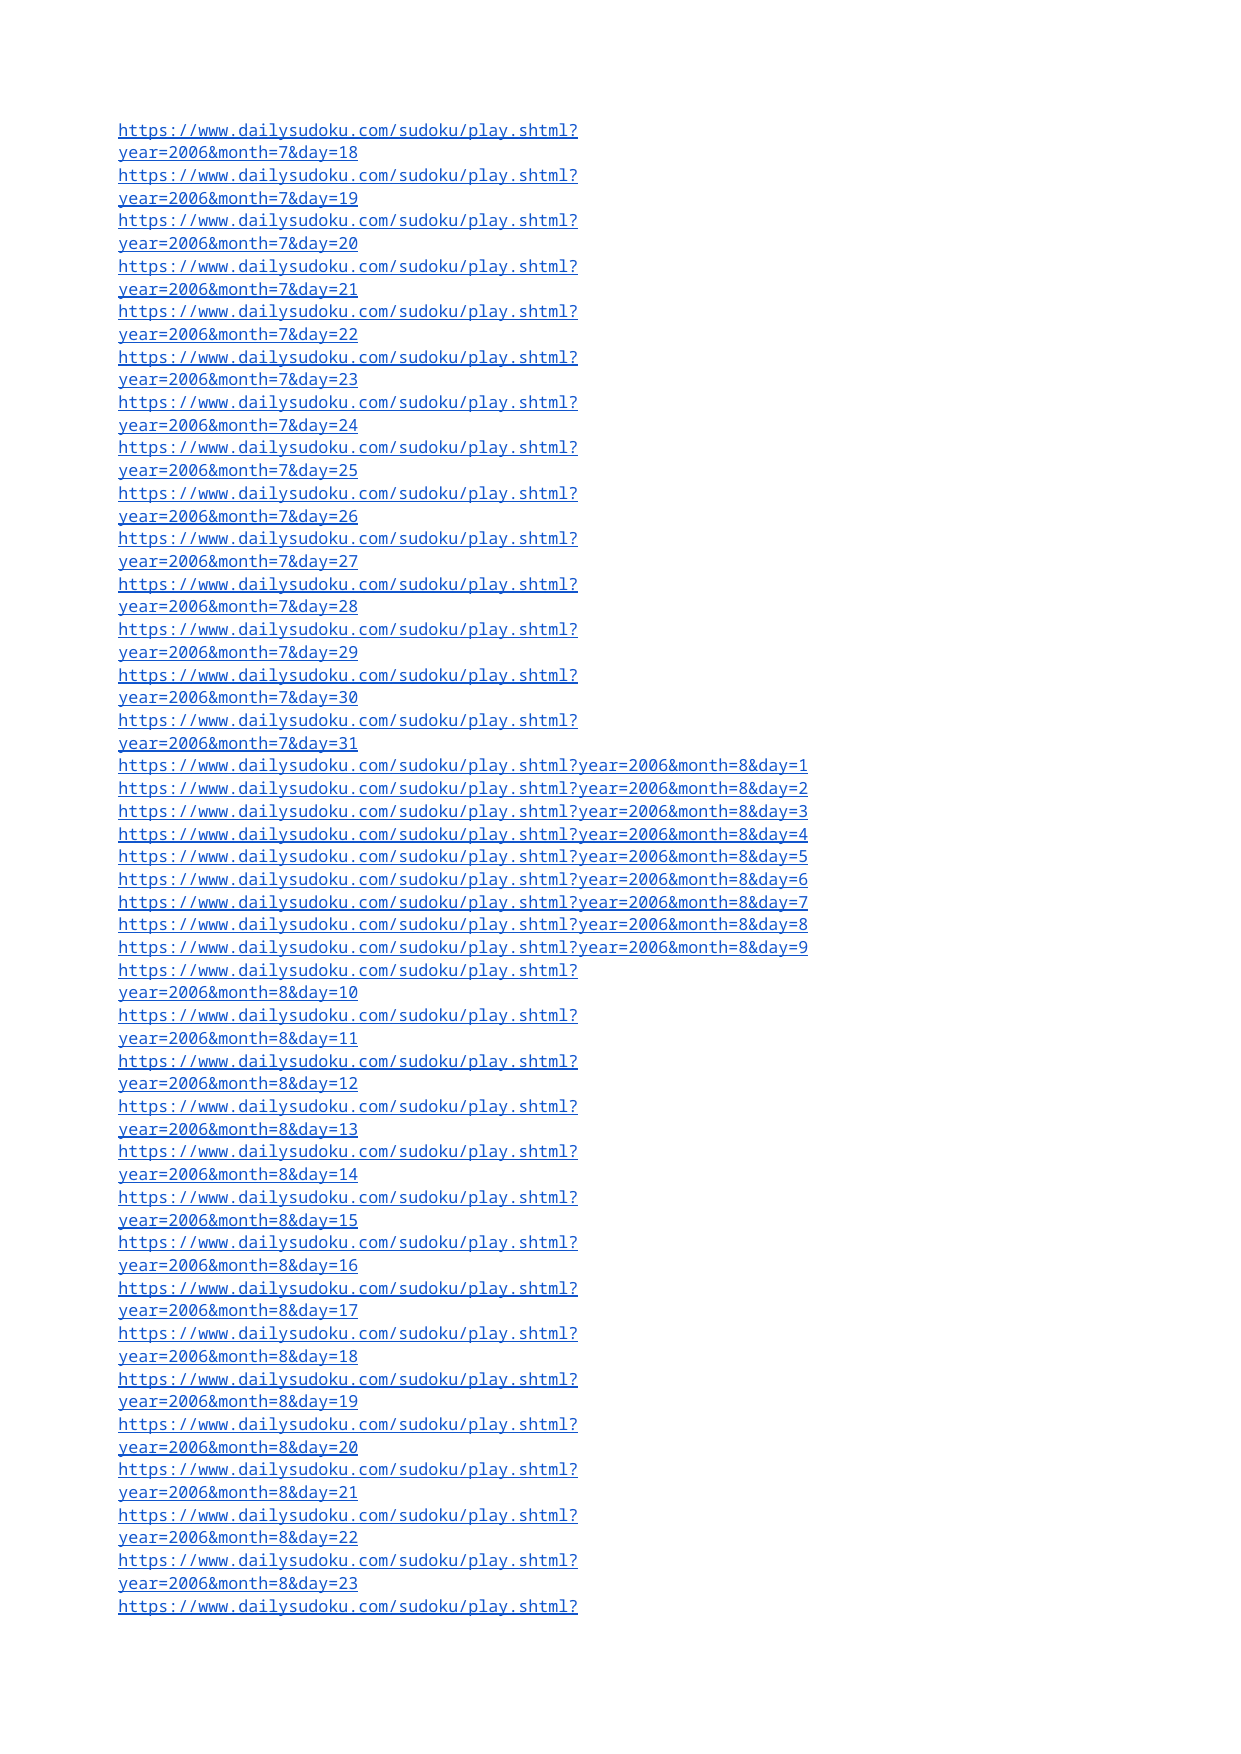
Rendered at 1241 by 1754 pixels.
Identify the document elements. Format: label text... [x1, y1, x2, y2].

table_cell https://www.dailysudoku.com/sudoku/play.shtml?year=2006&month=8&day=12 [118, 1049, 812, 1094]
table_cell https://www.dailysudoku.com/sudoku/play.shtml?year=2006&month=7&day=18 [118, 118, 812, 163]
table_cell https://www.dailysudoku.com/sudoku/play.shtml?year=2006&month=8&day=14 [118, 1140, 812, 1185]
table_cell https://www.dailysudoku.com/sudoku/play.shtml?year=2006&month=8&day=1 [118, 754, 812, 777]
table_cell https://www.dailysudoku.com/sudoku/play.shtml?year=2006&month=7&day=19 [118, 164, 812, 209]
table_cell https://www.dailysudoku.com/sudoku/play.shtml?year=2006&month=8&day=22 [118, 1503, 812, 1549]
table_cell https://www.dailysudoku.com/sudoku/play.shtml?year=2006&month=8&day=9 [118, 936, 812, 958]
table_cell https://www.dailysudoku.com/sudoku/play.shtml?year=2006&month=7&day=24 [118, 391, 812, 436]
table_cell https://www.dailysudoku.com/sudoku/play.shtml?year=2006&month=7&day=23 [118, 345, 812, 391]
table_cell https://www.dailysudoku.com/sudoku/play.shtml?year=2006&month=8&day=11 [118, 1004, 812, 1049]
table_cell https://www.dailysudoku.com/sudoku/play.shtml?year=2006&month=8&day=7 [118, 890, 812, 913]
table_cell https://www.dailysudoku.com/sudoku/play.shtml?year=2006&month=7&day=26 [118, 481, 812, 527]
table_cell https://www.dailysudoku.com/sudoku/play.shtml?year=2006&month=8&day=10 [118, 958, 812, 1004]
table_cell https://www.dailysudoku.com/sudoku/play.shtml?year=2006&month=8&day=21 [118, 1458, 812, 1503]
table_cell https://www.dailysudoku.com/sudoku/play.shtml?year=2006&month=8&day=16 [118, 1231, 812, 1276]
table_cell https://www.dailysudoku.com/sudoku/play.shtml?year=2006&month=7&day=22 [118, 300, 812, 345]
table_cell https://www.dailysudoku.com/sudoku/play.shtml?year=2006&month=7&day=29 [118, 618, 812, 663]
table_cell https://www.dailysudoku.com/sudoku/play.shtml?year=2006&month=8&day=20 [118, 1413, 812, 1458]
table_cell https://www.dailysudoku.com/sudoku/play.shtml?year=2006&month=8&day=3 [118, 799, 812, 822]
table_cell https://www.dailysudoku.com/sudoku/play.shtml? [118, 1594, 812, 1617]
table_cell https://www.dailysudoku.com/sudoku/play.shtml?year=2006&month=8&day=5 [118, 845, 812, 867]
table_cell https://www.dailysudoku.com/sudoku/play.shtml?year=2006&month=8&day=2 [118, 777, 812, 799]
table_cell https://www.dailysudoku.com/sudoku/play.shtml?year=2006&month=8&day=13 [118, 1095, 812, 1140]
table_cell https://www.dailysudoku.com/sudoku/play.shtml?year=2006&month=8&day=18 [118, 1322, 812, 1367]
table_cell https://www.dailysudoku.com/sudoku/play.shtml?year=2006&month=8&day=19 [118, 1367, 812, 1412]
table_cell https://www.dailysudoku.com/sudoku/play.shtml?year=2006&month=7&day=21 [118, 254, 812, 300]
table_cell https://www.dailysudoku.com/sudoku/play.shtml?year=2006&month=8&day=17 [118, 1276, 812, 1322]
table_cell https://www.dailysudoku.com/sudoku/play.shtml?year=2006&month=8&day=23 [118, 1549, 812, 1594]
table_cell https://www.dailysudoku.com/sudoku/play.shtml?year=2006&month=8&day=8 [118, 913, 812, 936]
table_cell https://www.dailysudoku.com/sudoku/play.shtml?year=2006&month=7&day=31 [118, 709, 812, 754]
table_cell https://www.dailysudoku.com/sudoku/play.shtml?year=2006&month=8&day=4 [118, 822, 812, 845]
table_cell https://www.dailysudoku.com/sudoku/play.shtml?year=2006&month=7&day=25 [118, 436, 812, 481]
table_cell https://www.dailysudoku.com/sudoku/play.shtml?year=2006&month=7&day=28 [118, 572, 812, 618]
table_cell https://www.dailysudoku.com/sudoku/play.shtml?year=2006&month=7&day=20 [118, 209, 812, 254]
table_cell https://www.dailysudoku.com/sudoku/play.shtml?year=2006&month=7&day=27 [118, 527, 812, 572]
table_cell https://www.dailysudoku.com/sudoku/play.shtml?year=2006&month=8&day=15 [118, 1185, 812, 1231]
table_cell https://www.dailysudoku.com/sudoku/play.shtml?year=2006&month=7&day=30 [118, 663, 812, 708]
table_cell https://www.dailysudoku.com/sudoku/play.shtml?year=2006&month=8&day=6 [118, 868, 812, 890]
